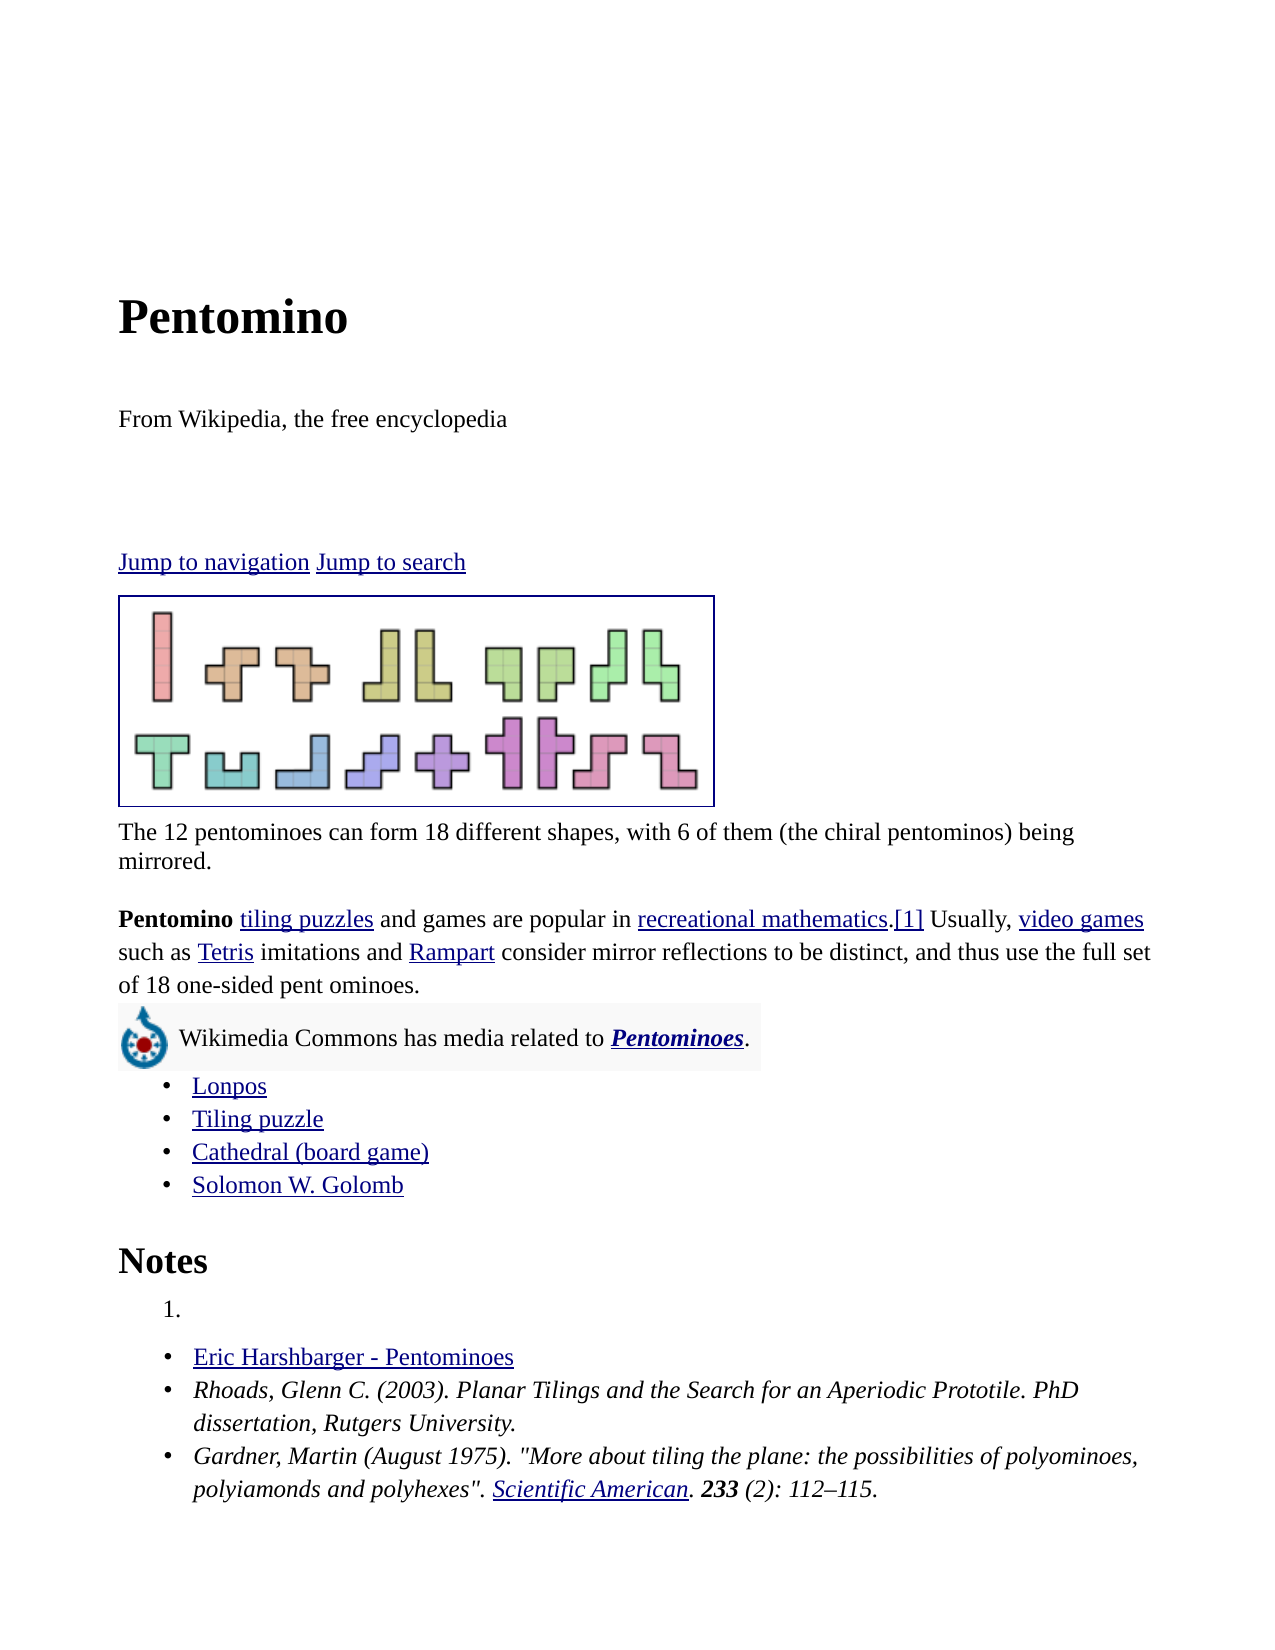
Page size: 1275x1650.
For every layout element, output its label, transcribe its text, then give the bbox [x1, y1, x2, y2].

list Solomon W. Golomb [162, 1171, 1157, 1199]
list Eric Harshbarger - Pentominoes [164, 1342, 1157, 1371]
picture [121, 1006, 168, 1069]
subtitle Pentomino [118, 287, 1157, 344]
text From Wikipedia, the free encyclopedia [118, 404, 1157, 433]
list Rhoads, Glenn C. (2003). Planar Tilings and the Search for an Aperiodic Prototile. PhD dissertation, Rutgers University. [164, 1375, 1157, 1437]
list Lonpos [162, 1071, 1157, 1100]
subtitle Notes [118, 1239, 1157, 1282]
text Pentomino tiling puzzles and games are popular in recreational mathematics.[1] Usually, video games such as Tetris imitations and Rampart consider mirror reflections to be distinct, and thus use the full set of 18 one-sided pent ominoes. [118, 904, 1157, 999]
table_header Wikimedia Commons has media related to Pentominoes. [176, 1003, 761, 1071]
list Cathedral (board game) [162, 1137, 1157, 1166]
table_header [118, 1003, 176, 1071]
picture [120, 597, 713, 806]
list Tiling puzzle [162, 1104, 1157, 1133]
text Jump to navigation Jump to search [118, 547, 1157, 576]
text The 12 pentominoes can form 18 different shapes, with 6 of them (the chiral pentominos) being mirrored. [118, 817, 1157, 874]
list Gardner, Martin (August 1975). "More about tiling the plane: the possibilities of polyominoes, polyiamonds and polyhexes". Scientific American. 233 (2): 112–115. [164, 1441, 1157, 1503]
